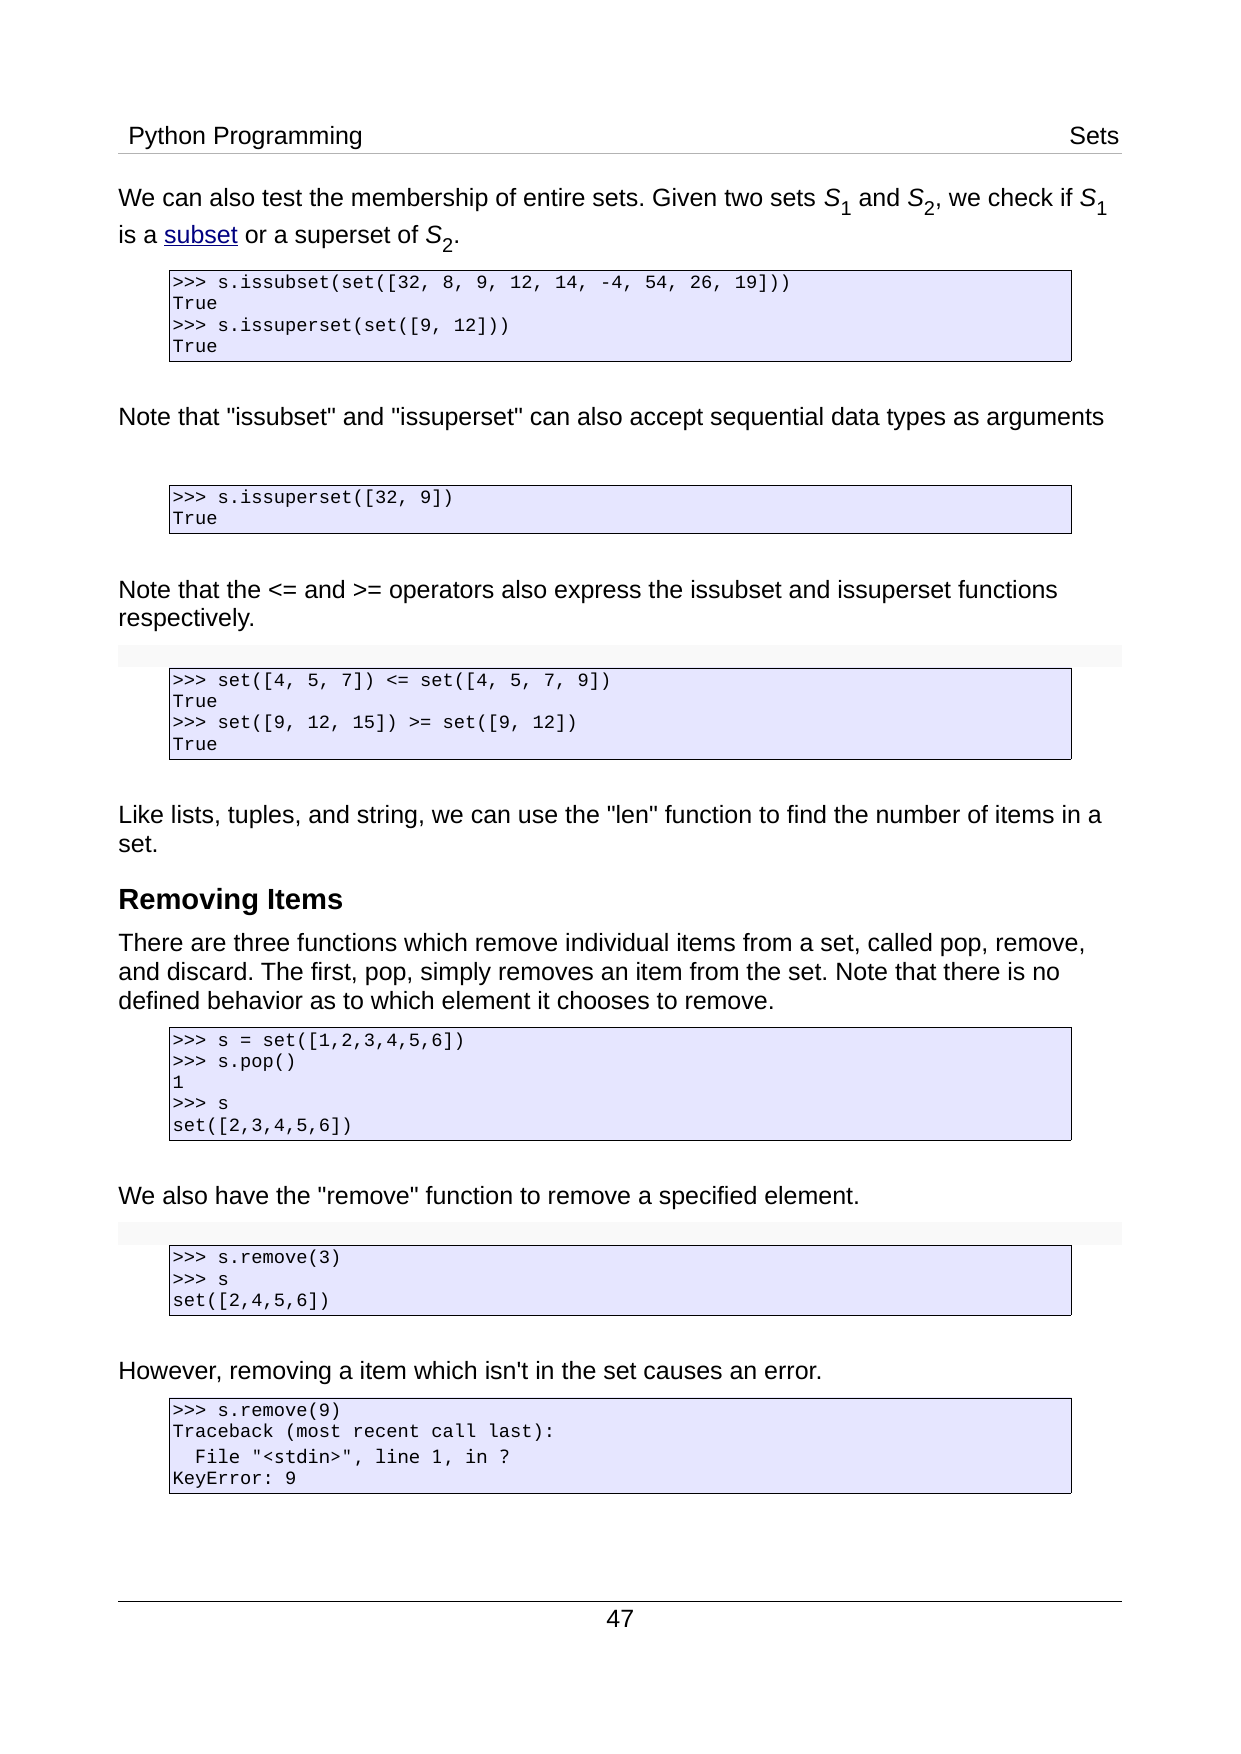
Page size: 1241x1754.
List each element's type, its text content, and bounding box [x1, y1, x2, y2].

text >>> s.issubset(set([32, 8, 9, 12, 14, -4, 54, 26, 19])) [170, 271, 1071, 291]
text >>> s = set([1,2,3,4,5,6]) [170, 1028, 1071, 1048]
text True [170, 689, 1071, 710]
text File "<stdin>", line 1, in ? [170, 1440, 1071, 1466]
text However, removing a item which isn't in the set causes an error. [118, 1356, 1122, 1385]
text >>> s.issuperset(set([9, 12])) [170, 312, 1071, 333]
text True [170, 333, 1071, 361]
text True [170, 731, 1071, 759]
text >>> s.remove(9) [170, 1399, 1071, 1419]
text Note that the <= and >= operators also express the issubset and issuperset functions respectively. [118, 575, 1122, 632]
text KeyError: 9 [170, 1466, 1071, 1493]
text >>> s.remove(3) [170, 1246, 1071, 1266]
text >>> s [170, 1266, 1071, 1287]
text >>> s [170, 1091, 1071, 1112]
text Traceback (most recent call last): [170, 1419, 1071, 1440]
text There are three functions which remove individual items from a set, called pop, remove, and discard. The first, pop, simply removes an item from the set. Note that there is no defined behavior as to which element it chooses to remove. [118, 928, 1122, 1015]
text 1 [170, 1070, 1071, 1091]
text set([2,4,5,6]) [170, 1287, 1071, 1315]
text True [170, 506, 1071, 533]
text We also have the "remove" function to remove a specified element. [118, 1181, 1122, 1210]
text >>> s.issuperset([32, 9]) [170, 486, 1071, 506]
subtitle Removing Items [118, 882, 1122, 916]
text True [170, 291, 1071, 312]
text >>> s.pop() [170, 1048, 1071, 1070]
text >>> set([9, 12, 15]) >= set([9, 12]) [170, 710, 1071, 731]
text We can also test the membership of entire sets. Given two sets S1 and S2, we check if S1 is a subset or a superset of S2. [118, 183, 1122, 257]
text Note that "issubset" and "issuperset" can also accept sequential data types as arguments [118, 402, 1122, 431]
text set([2,3,4,5,6]) [170, 1112, 1071, 1140]
text Like lists, tuples, and string, we can use the "len" function to find the number of items in a set. [118, 800, 1122, 857]
text >>> set([4, 5, 7]) <= set([4, 5, 7, 9]) [170, 669, 1071, 689]
